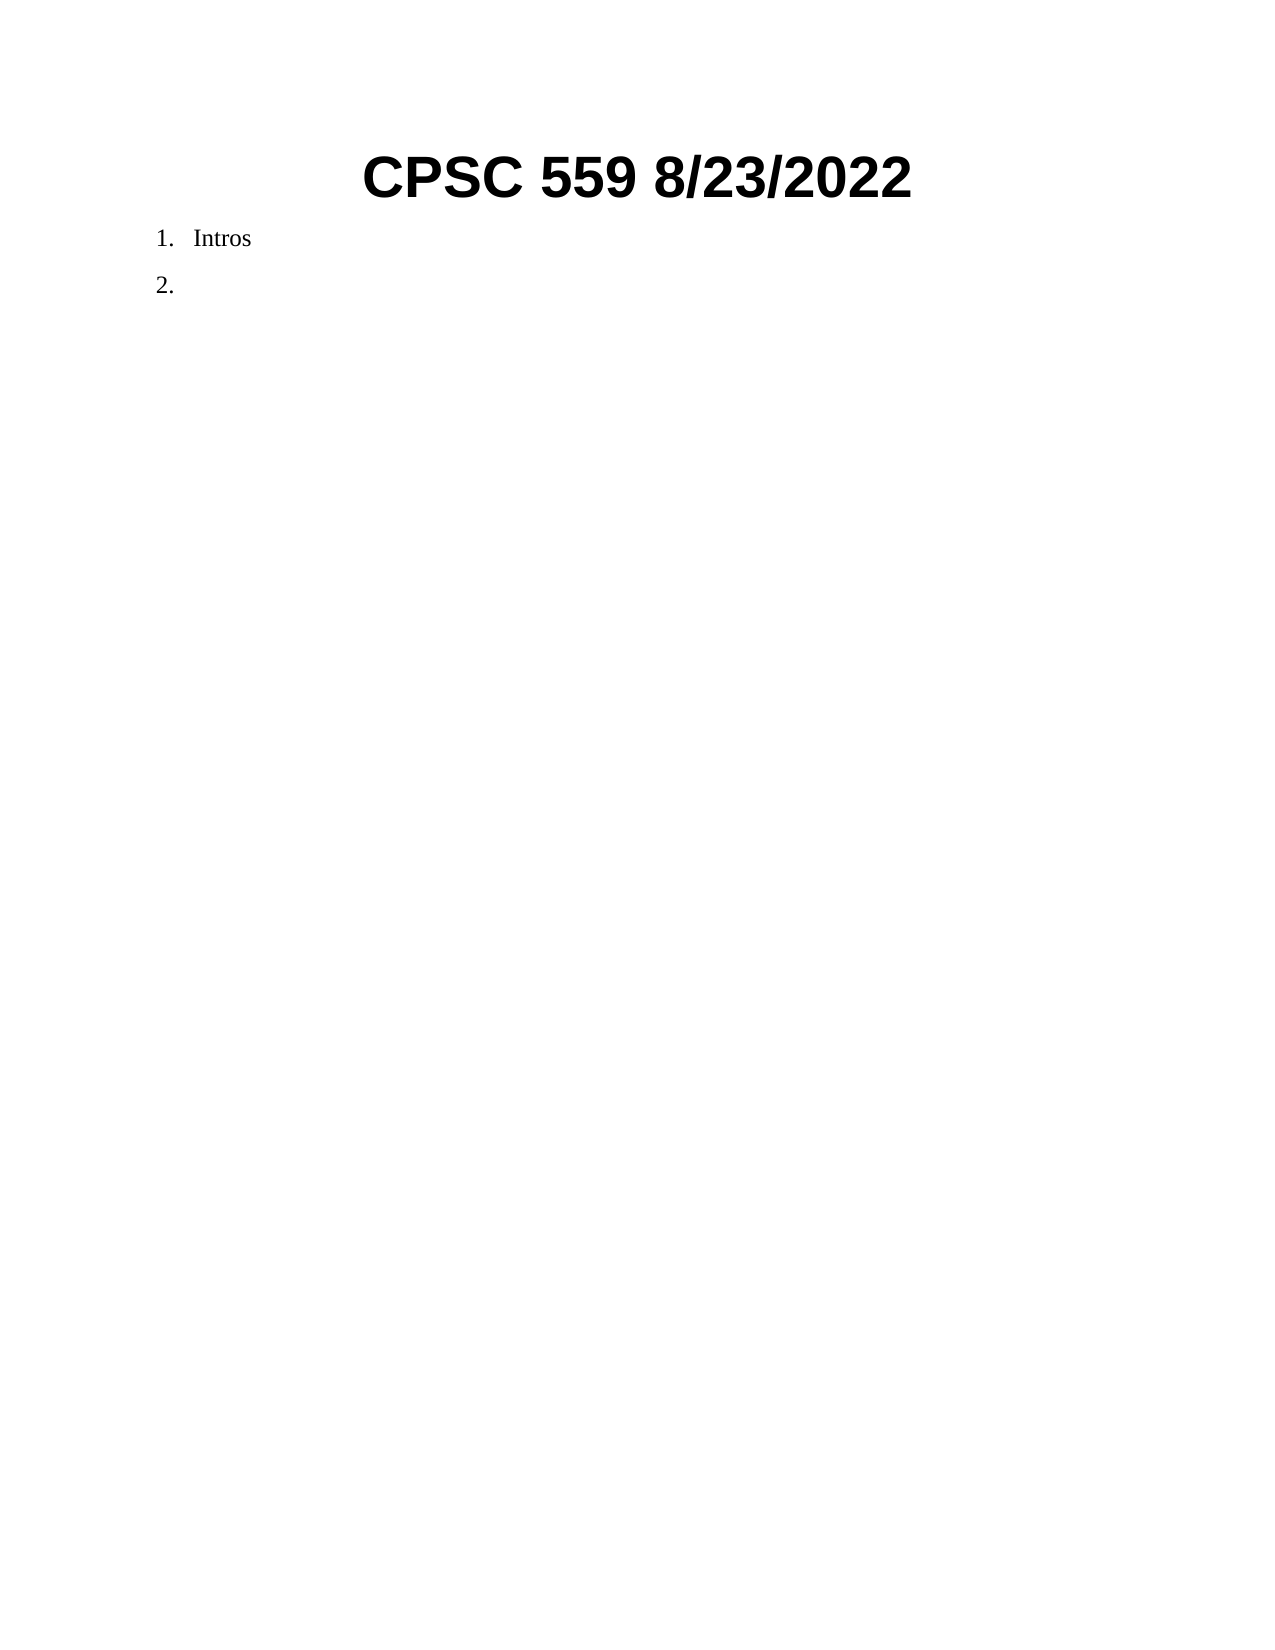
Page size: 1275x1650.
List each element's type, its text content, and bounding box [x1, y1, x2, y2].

title CPSC 559 8/23/2022 [118, 143, 1157, 210]
list Intros [156, 223, 1157, 251]
